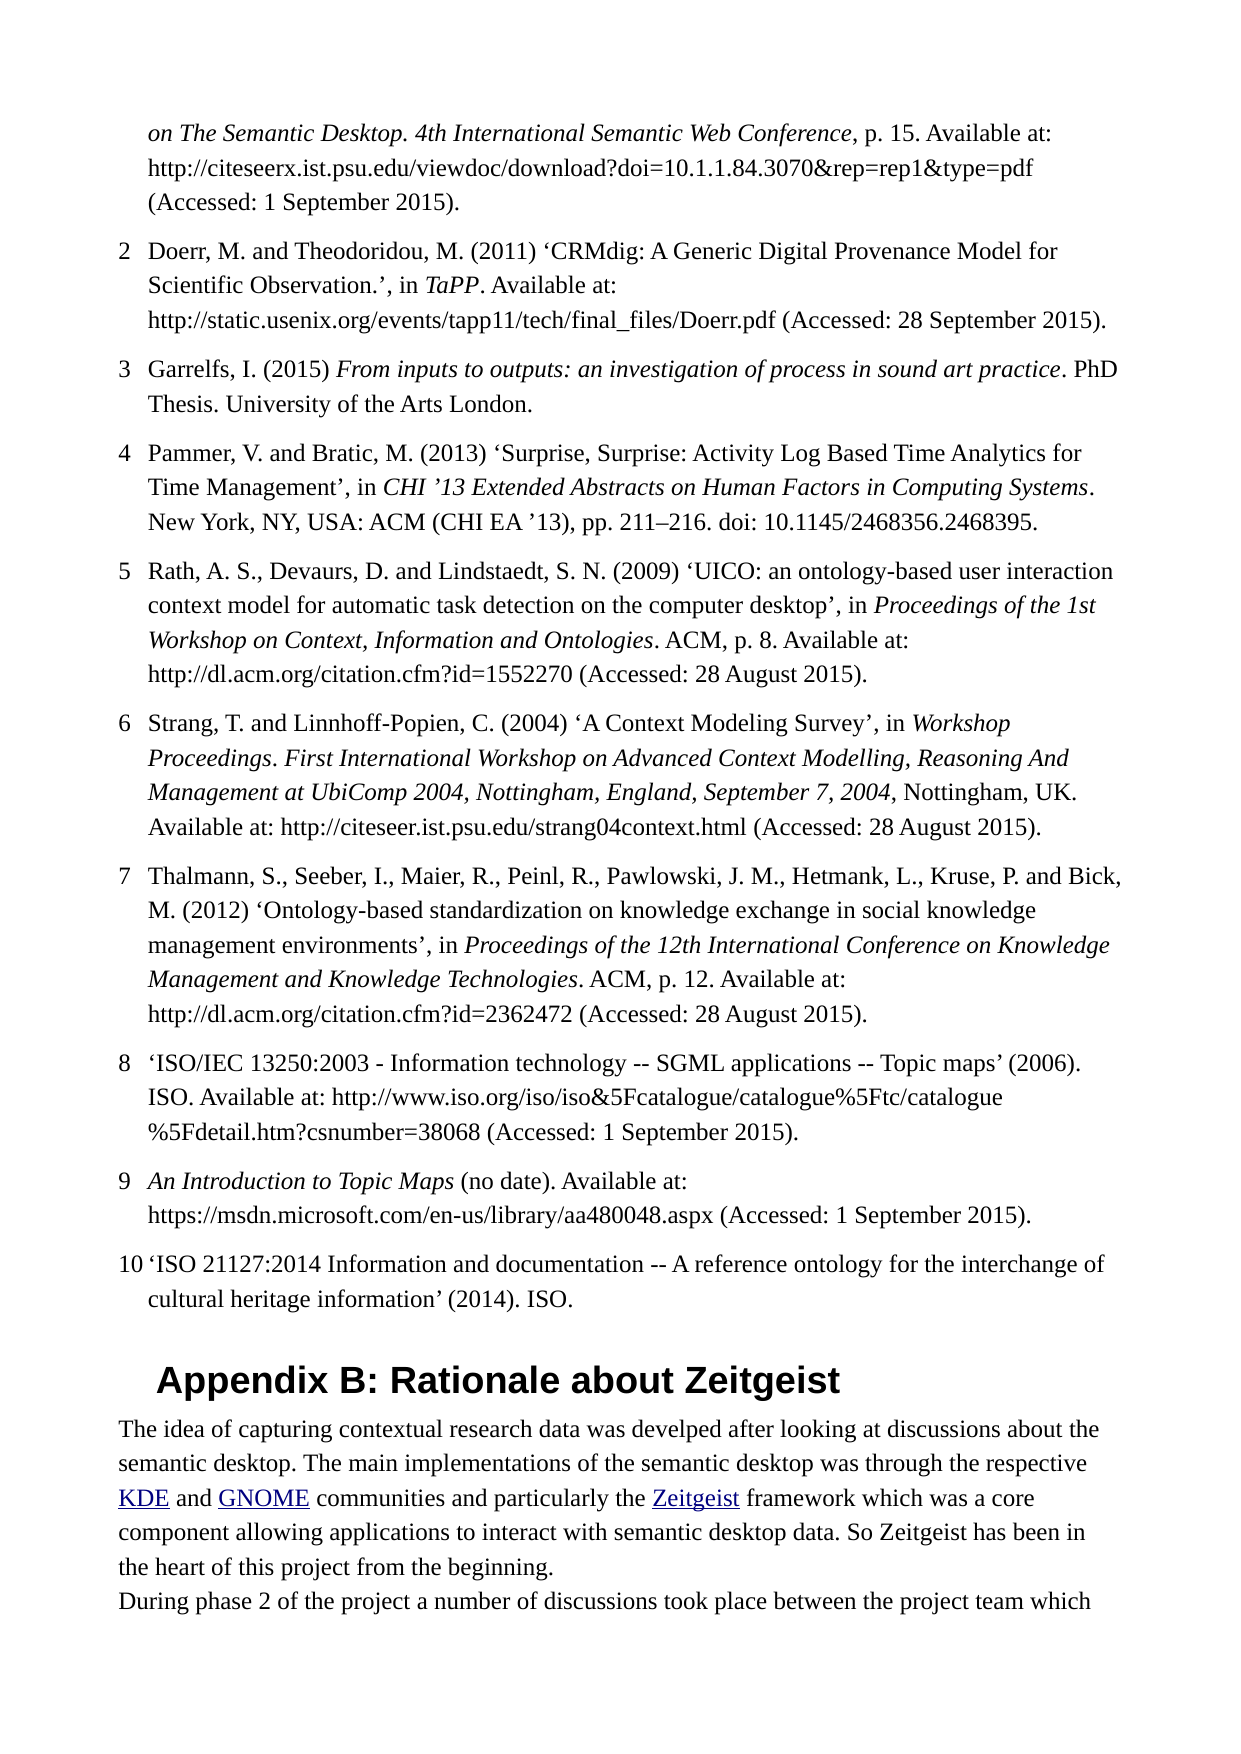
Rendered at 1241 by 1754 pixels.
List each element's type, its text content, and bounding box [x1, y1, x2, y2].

list An Introduction to Topic Maps (no date). Available at: https://msdn.microsoft.com/en-us/library/aa480048.aspx (Accessed: 1 September 2015). [118, 1166, 1122, 1229]
list on The Semantic Desktop. 4th International Semantic Web Conference, p. 15. Available at: http://citeseerx.ist.psu.edu/viewdoc/download?doi=10.1.1.84.3070&rep=rep1&type=pdf (Accessed: 1 September 2015). [118, 118, 1122, 216]
list Rath, A. S., Devaurs, D. and Lindstaedt, S. N. (2009) ‘UICO: an ontology-based user interaction context model for automatic task detection on the computer desktop’, in Proceedings of the 1st Workshop on Context, Information and Ontologies. ACM, p. 8. Available at: http://dl.acm.org/citation.cfm?id=1552270 (Accessed: 28 August 2015). [118, 556, 1122, 688]
list ‘ISO 21127:2014 Information and documentation -- A reference ontology for the interchange of cultural heritage information’ (2014). ISO. [118, 1249, 1122, 1312]
list Pammer, V. and Bratic, M. (2013) ‘Surprise, Surprise: Activity Log Based Time Analytics for Time Management’, in CHI ’13 Extended Abstracts on Human Factors in Computing Systems. New York, NY, USA: ACM (CHI EA ’13), pp. 211–216. doi: 10.1145/2468356.2468395. [118, 438, 1122, 535]
list Doerr, M. and Theodoridou, M. (2011) ‘CRMdig: A Generic Digital Provenance Model for Scientific Observation.’, in TaPP. Available at: http://static.usenix.org/events/tapp11/tech/final_files/Doerr.pdf (Accessed: 28 September 2015). [118, 236, 1122, 334]
list ‘ISO/IEC 13250:2003 - Information technology -- SGML applications -- Topic maps’ (2006). ISO. Available at: http://www.iso.org/iso/iso&5Fcatalogue/catalogue%5Ftc/catalogue%5Fdetail.htm?csnumber=38068 (Accessed: 1 September 2015). [118, 1048, 1122, 1145]
list Garrelfs, I. (2015) From inputs to outputs: an investigation of process in sound art practice. PhD Thesis. University of the Arts London. [118, 354, 1122, 417]
subtitle Rationale about Zeitgeist [156, 1358, 1122, 1401]
list Strang, T. and Linnhoff-Popien, C. (2004) ‘A Context Modeling Survey’, in Workshop Proceedings. First International Workshop on Advanced Context Modelling, Reasoning And Management at UbiComp 2004, Nottingham, England, September 7, 2004, Nottingham, UK. Available at: http://citeseer.ist.psu.edu/strang04context.html (Accessed: 28 August 2015). [118, 708, 1122, 840]
text The idea of capturing contextual research data was develped after looking at discussions about the semantic desktop. The main implementations of the semantic desktop was through the respective KDE and GNOME communities and particularly the Zeitgeist framework which was a core component allowing applications to interact with semantic desktop data. So Zeitgeist has been in the heart of this project from the beginning. During phase 2 of the project a number of discussions took place between the project team which [118, 1414, 1122, 1615]
list Thalmann, S., Seeber, I., Maier, R., Peinl, R., Pawlowski, J. M., Hetmank, L., Kruse, P. and Bick, M. (2012) ‘Ontology-based standardization on knowledge exchange in social knowledge management environments’, in Proceedings of the 12th International Conference on Knowledge Management and Knowledge Technologies. ACM, p. 12. Available at: http://dl.acm.org/citation.cfm?id=2362472 (Accessed: 28 August 2015). [118, 861, 1122, 1027]
